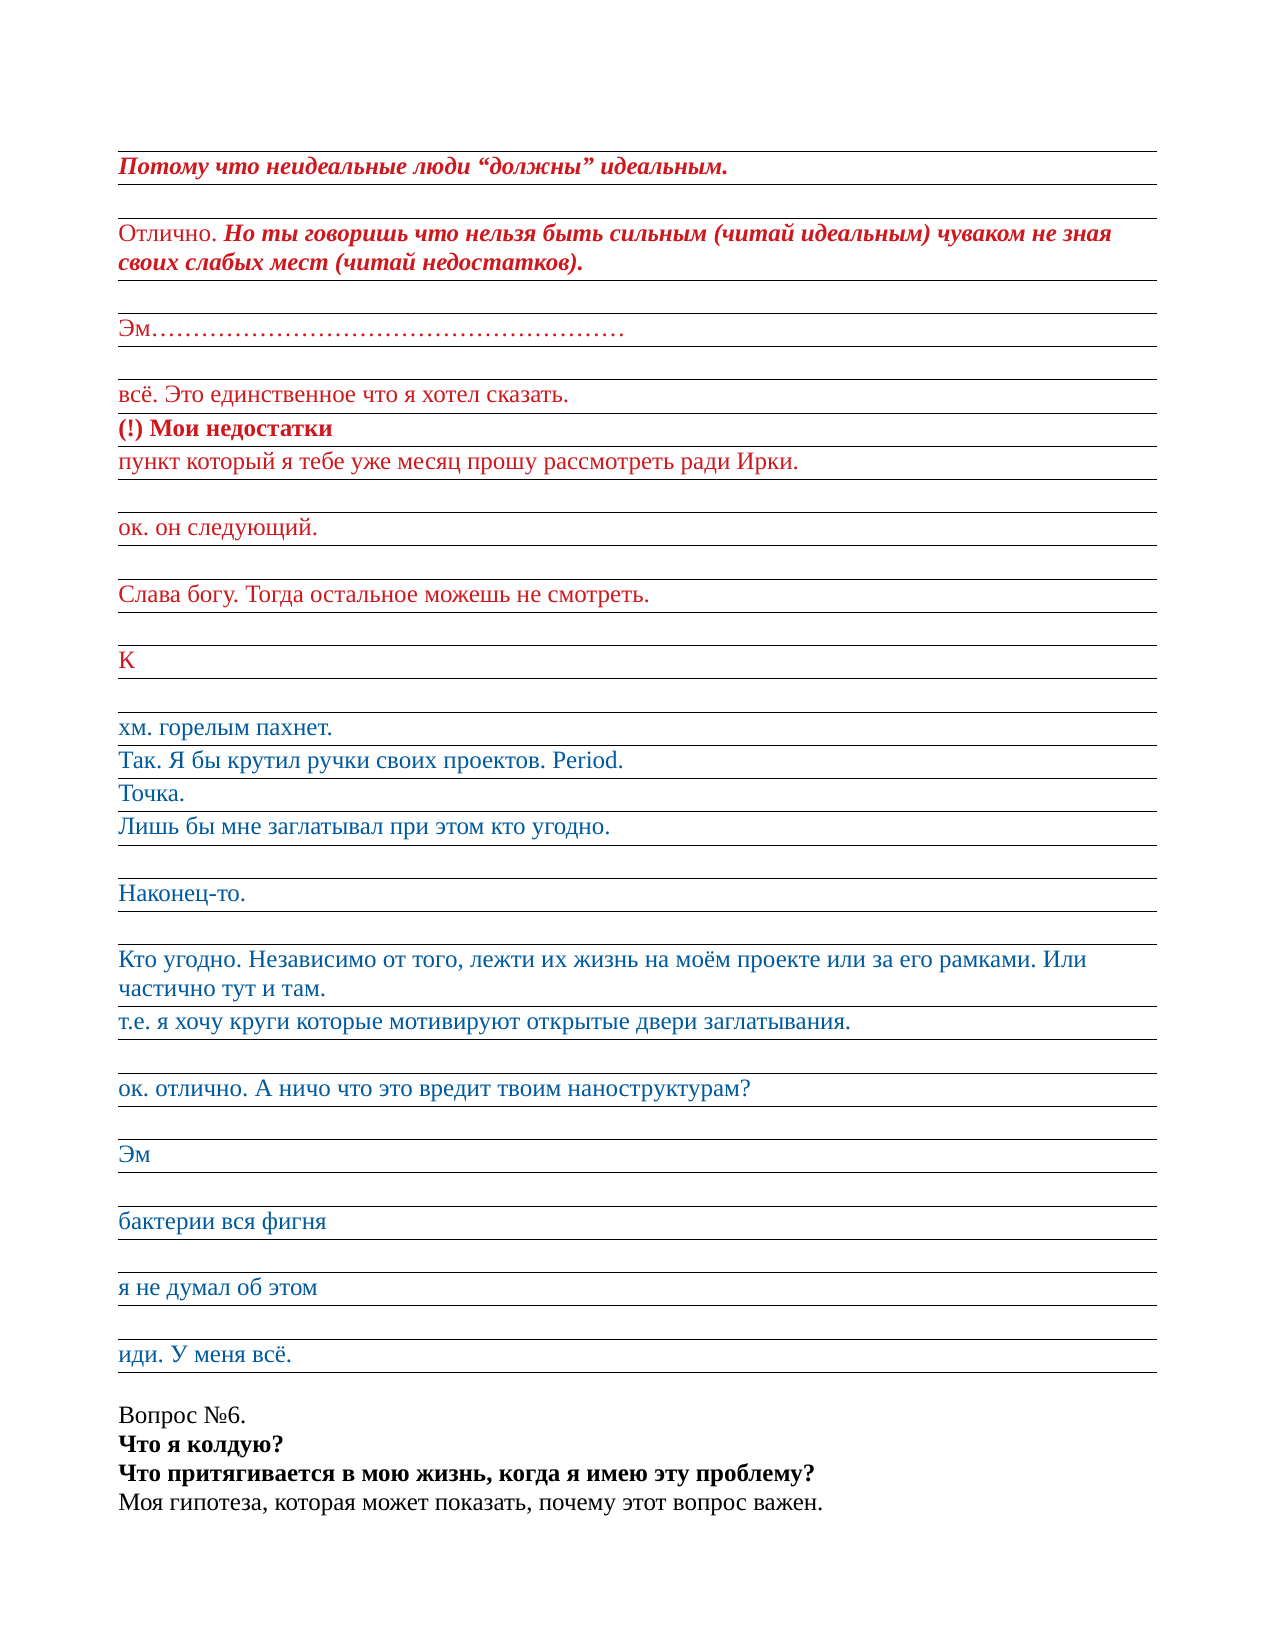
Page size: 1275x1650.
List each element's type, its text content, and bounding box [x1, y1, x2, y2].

text (!) Мои недостатки [118, 414, 1157, 446]
text Моя гипотеза, которая может показать, почему этот вопрос важен. [118, 1487, 1157, 1516]
text Эм [118, 1140, 1157, 1172]
text т.е. я хочу круги которые мотивируют открытые двери заглатывания. [118, 1007, 1157, 1039]
text Вопрос №6. [118, 1401, 1157, 1429]
text всё. Это единственное что я хотел сказать. [118, 380, 1157, 413]
text пункт который я тебе уже месяц прошу рассмотреть ради Ирки. [118, 447, 1157, 479]
text Отлично. Но ты говоришь что нельзя быть сильным (читай идеальным) чуваком не зная своих слабых мест (читай недостатков). [118, 219, 1157, 280]
text Что я колдую? [118, 1429, 1157, 1458]
text Лишь бы мне заглатывал при этом кто угодно. [118, 812, 1157, 845]
text Наконец-то. [118, 879, 1157, 911]
text Так. Я бы крутил ручки своих проектов. Period. [118, 746, 1157, 778]
text Кто угодно. Независимо от того, лежти их жизнь на моём проекте или за его рамками. Или частично тут и там. [118, 945, 1157, 1006]
text бактерии вся фигня [118, 1207, 1157, 1239]
text ок. он следующий. [118, 513, 1157, 545]
text Точка. [118, 779, 1157, 811]
text К [118, 646, 1157, 678]
text ок. отлично. А ничо что это вредит твоим наноструктурам? [118, 1074, 1157, 1106]
text Эм………………………………………………… [118, 314, 1157, 346]
text Слава богу. Тогда остальное можешь не смотреть. [118, 580, 1157, 612]
text Что притягивается в мою жизнь, когда я имею эту проблему? [118, 1458, 1157, 1487]
text хм. горелым пахнет. [118, 713, 1157, 745]
text Потому что неидеальные люди “должны” идеальным. [118, 152, 1157, 184]
text я не думал об этом [118, 1273, 1157, 1305]
text иди. У меня всё. [118, 1340, 1157, 1372]
